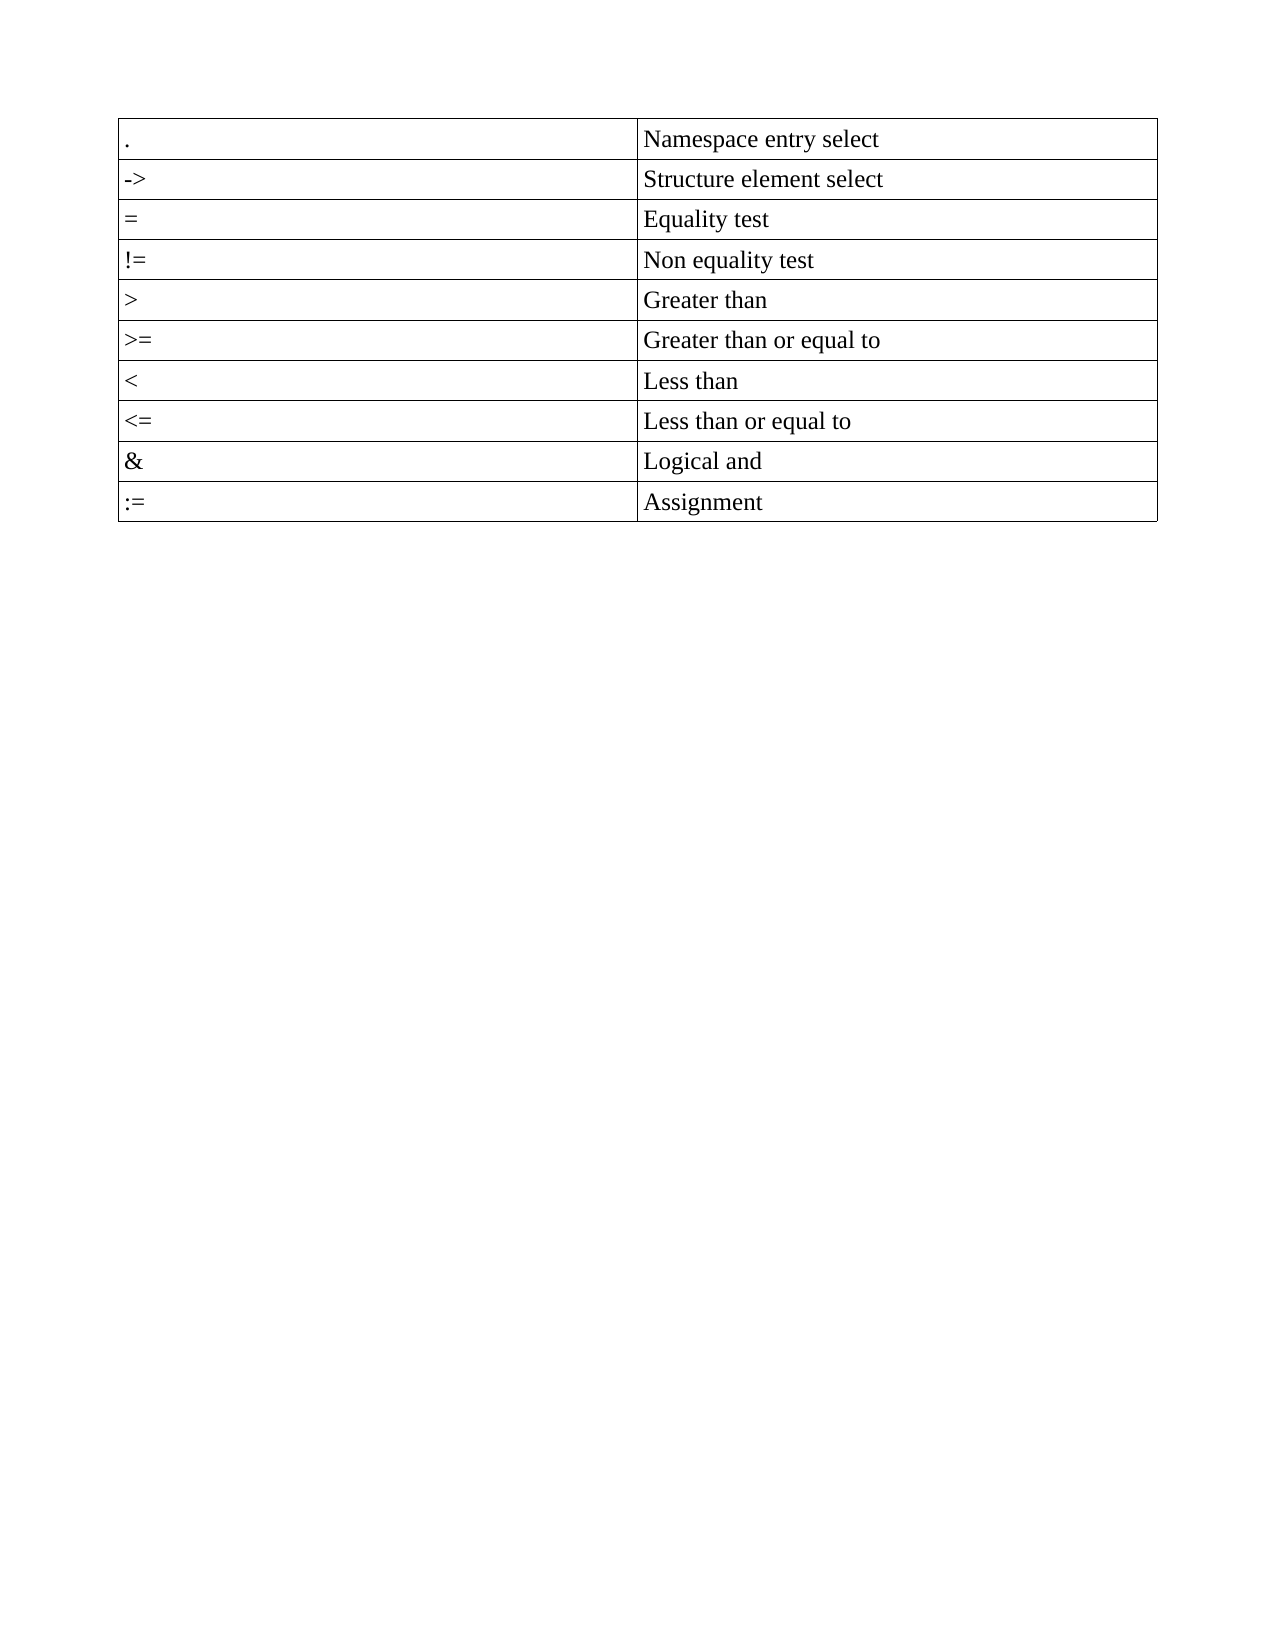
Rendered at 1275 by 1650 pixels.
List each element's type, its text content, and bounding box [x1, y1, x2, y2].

table_cell Assignment [638, 482, 1157, 521]
table_cell > [119, 280, 637, 320]
table_cell . [119, 119, 637, 158]
table_cell -> [119, 160, 637, 199]
table_cell Less than or equal to [638, 401, 1157, 441]
table_cell Greater than or equal to [638, 321, 1157, 360]
table_cell Equality test [638, 200, 1157, 239]
table_cell >= [119, 321, 637, 360]
table_cell Logical and [638, 442, 1157, 481]
table_cell Less than [638, 361, 1157, 400]
table_cell Structure element select [638, 160, 1157, 199]
table_cell != [119, 240, 637, 279]
table_cell := [119, 482, 637, 521]
table_cell <= [119, 401, 637, 441]
table_cell Greater than [638, 280, 1157, 320]
table_cell = [119, 200, 637, 239]
table_cell < [119, 361, 637, 400]
table_cell Non equality test [638, 240, 1157, 279]
table_cell & [119, 442, 637, 481]
table_cell Namespace entry select [638, 119, 1157, 158]
